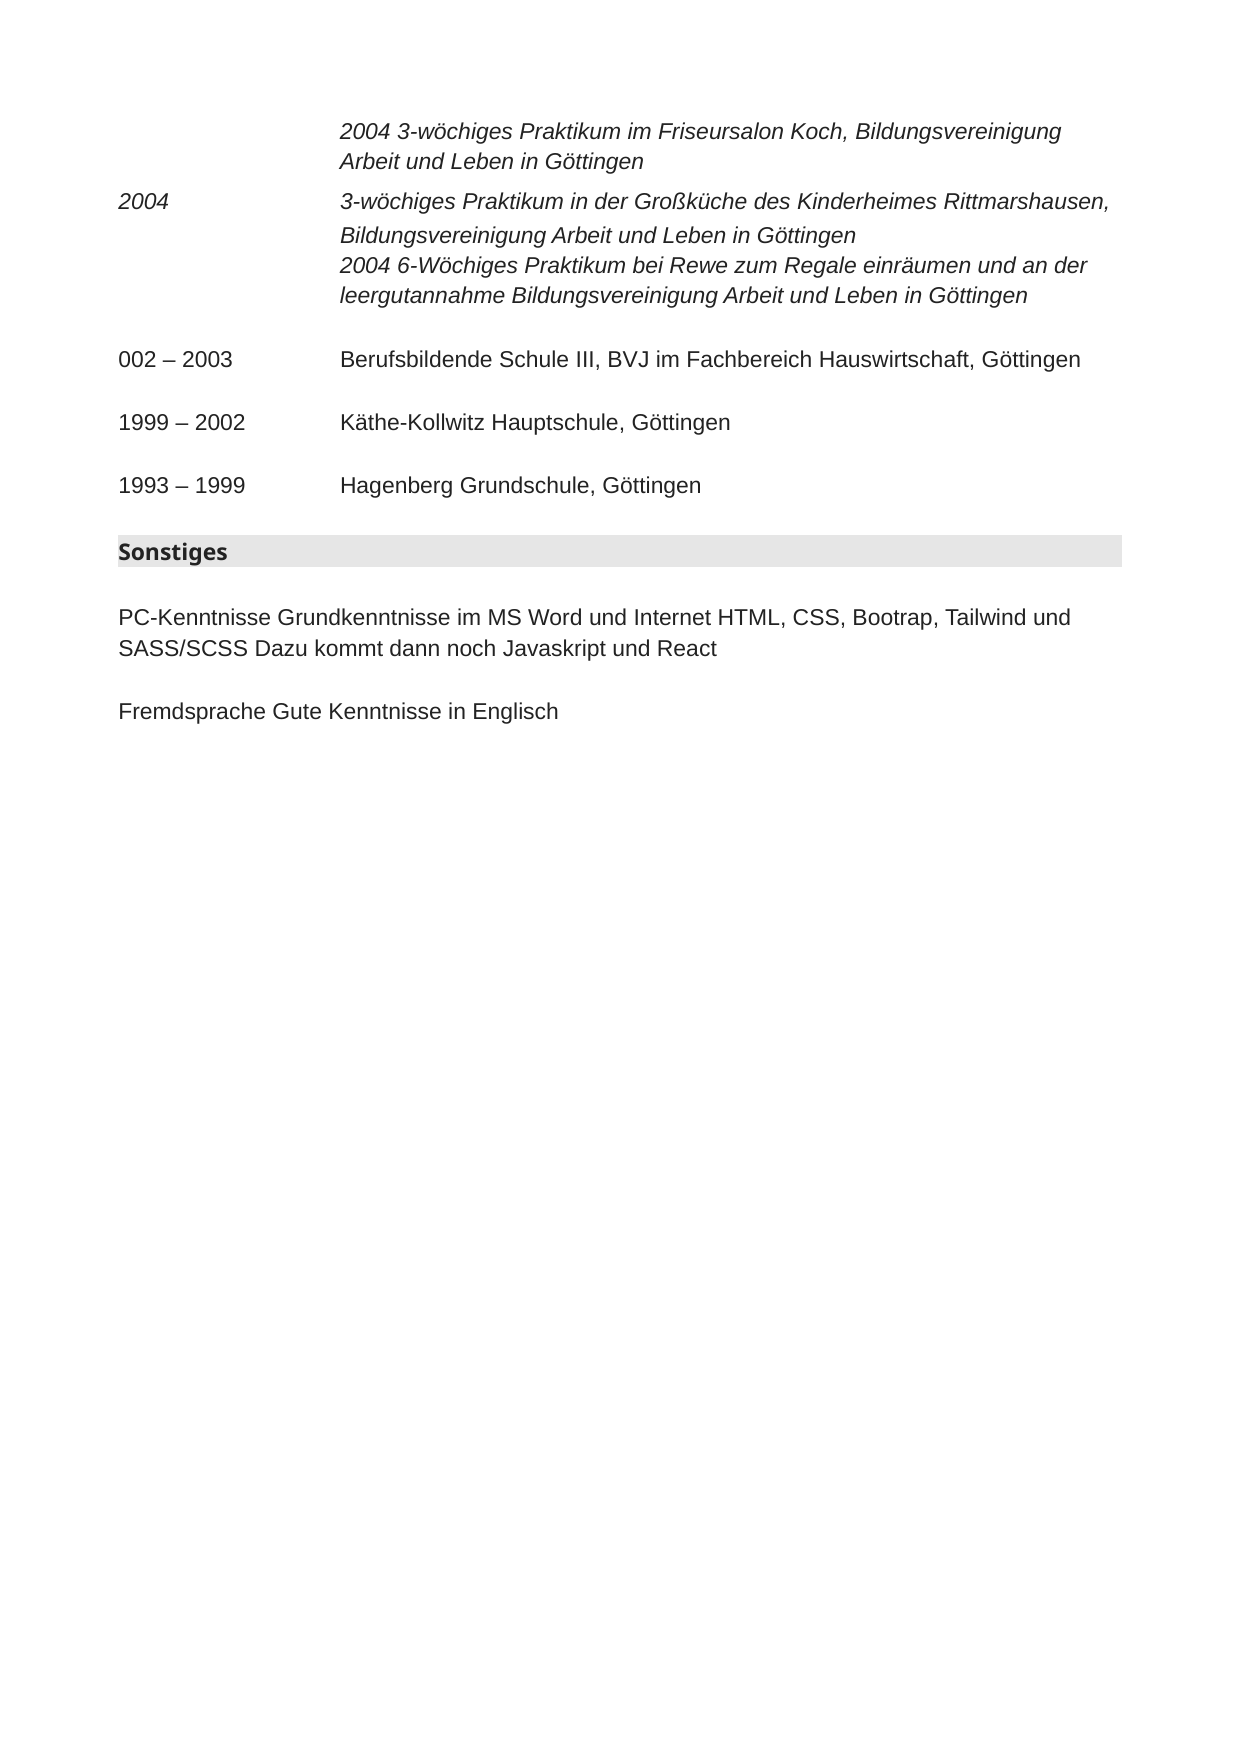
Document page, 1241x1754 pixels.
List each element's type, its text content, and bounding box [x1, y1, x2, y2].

text Sonstiges [118, 535, 1122, 567]
text PC-Kenntnisse Grundkenntnisse im MS Word und Internet HTML, CSS, Bootrap, Tailwind und SASS/SCSS Dazu kommt dann noch Javaskript und React [118, 604, 1122, 661]
text 2004 6-Wöchiges Praktikum bei Rewe zum Regale einräumen und an der leergutannahme Bildungsvereinigung Arbeit und Leben in Göttingen [339, 252, 1122, 309]
text 2004 3-wöchiges Praktikum in der Großküche des Kinderheimes Rittmarshausen, Bildungsvereinigung Arbeit und Leben in Göttingen [118, 178, 1122, 248]
text 2004 3-wöchiges Praktikum im Friseursalon Koch, Bildungsvereinigung Arbeit und Leben in Göttingen [339, 118, 1122, 175]
text Fremdsprache Gute Kenntnisse in Englisch [118, 698, 1122, 724]
text 1999 – 2002 Käthe-Kollwitz Hauptschule, Göttingen [118, 409, 1122, 435]
text 1993 – 1999 Hagenberg Grundschule, Göttingen [118, 472, 1122, 498]
text 002 – 2003 Berufsbildende Schule III, BVJ im Fachbereich Hauswirtschaft, Göttingen [118, 346, 1122, 372]
